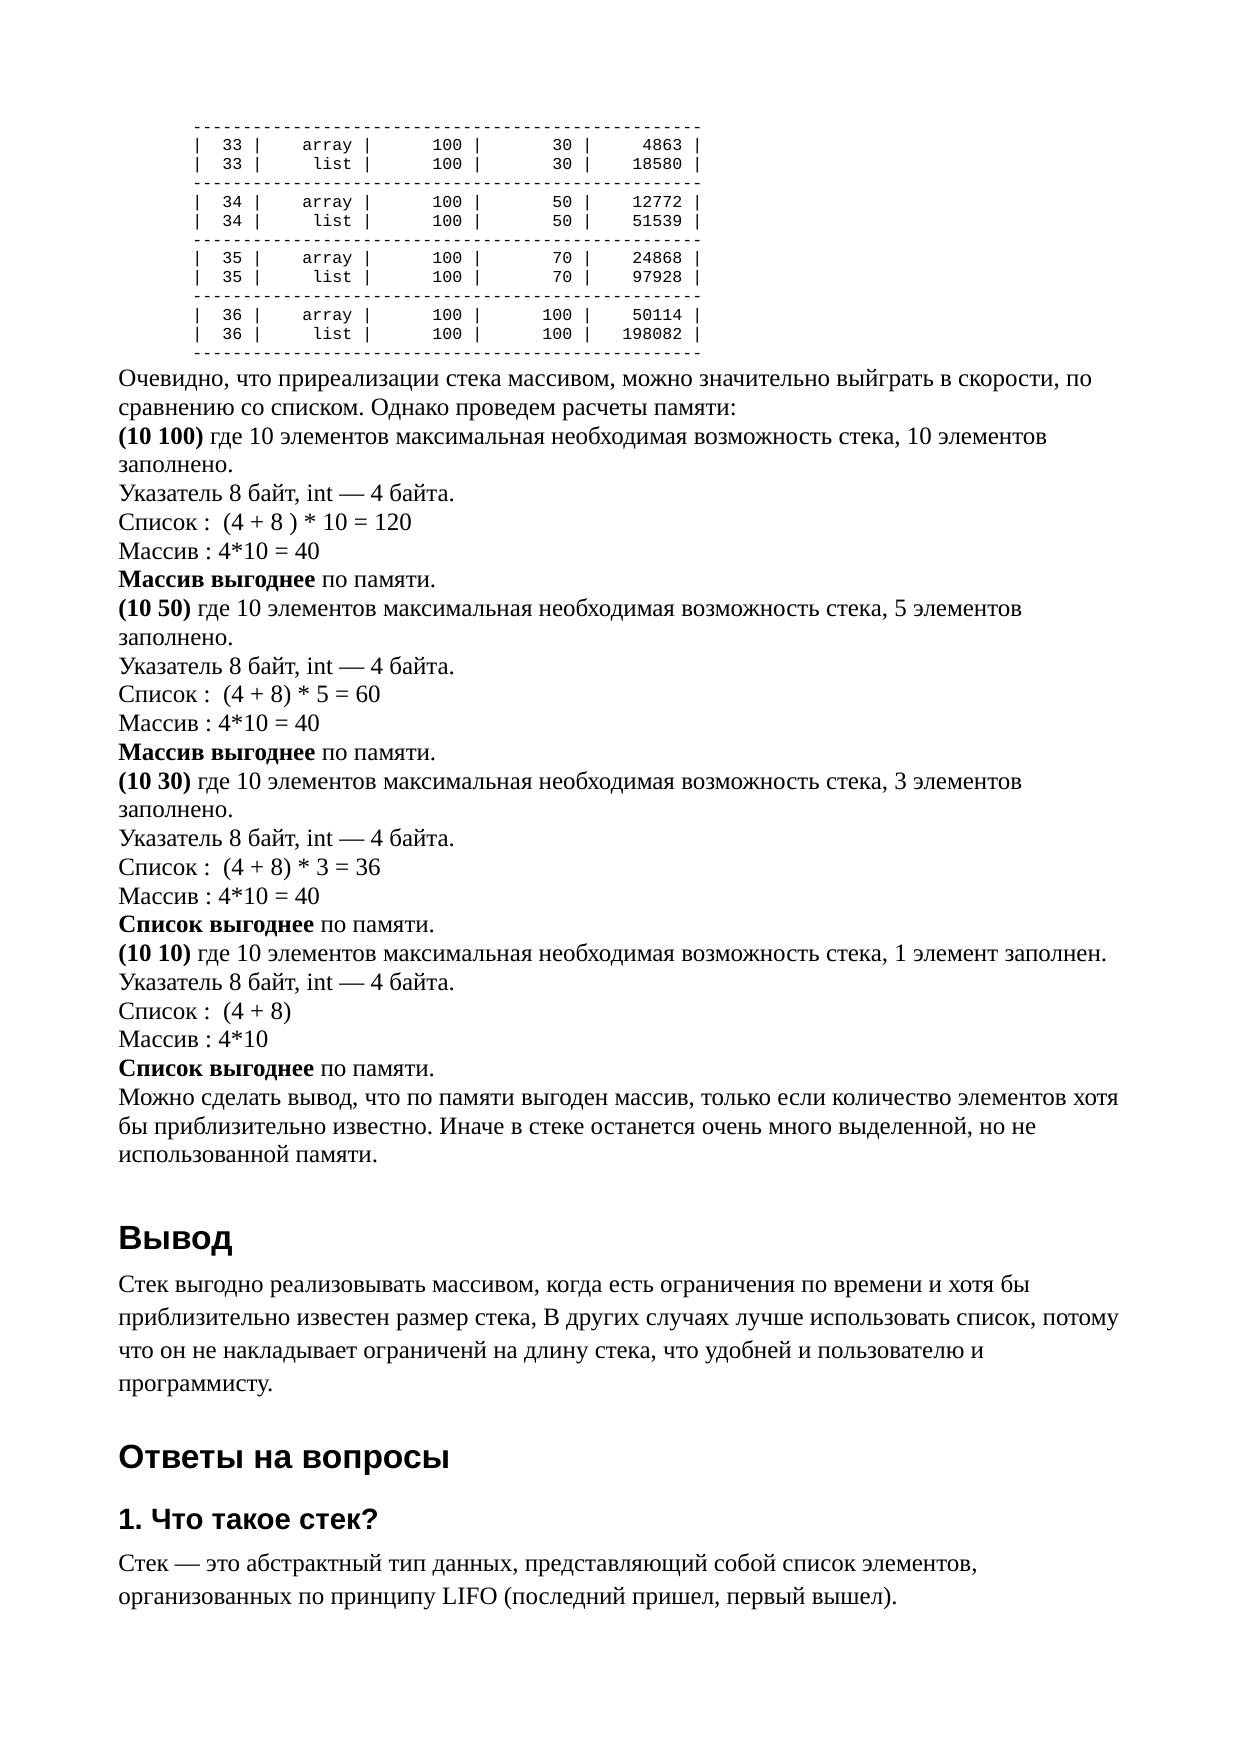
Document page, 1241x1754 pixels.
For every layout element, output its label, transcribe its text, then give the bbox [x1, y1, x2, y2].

subtitle 1. Что такое стек? [118, 1502, 1122, 1536]
text Указатель 8 байт, int — 4 байта. [118, 478, 1122, 507]
text Массив : 4*10 = 40 [118, 536, 1122, 564]
text Список : (4 + 8) [118, 996, 1122, 1024]
text (10 100) где 10 элементов максимальная необходимая возможность стека, 10 элементов заполнено. [118, 421, 1122, 478]
text Список выгоднее по памяти. [118, 1053, 1122, 1082]
text --------------------------------------------------- [118, 231, 1122, 250]
text --------------------------------------------------- [118, 344, 1122, 363]
text Указатель 8 байт, int — 4 байта. [118, 823, 1122, 852]
text Массив : 4*10 = 40 [118, 708, 1122, 737]
text | 36 | array | 100 | 100 | 50114 | [118, 307, 1122, 326]
text (10 10) где 10 элементов максимальная необходимая возможность стека, 1 элемент заполнен. [118, 938, 1122, 967]
text Массив : 4*10 = 40 [118, 881, 1122, 909]
text | 34 | array | 100 | 50 | 12772 | [118, 193, 1122, 212]
text Стек — это абстрактный тип данных, представляющий собой список элементов, организованных по принципу LIFO (последний пришел, первый вышел). [118, 1548, 1122, 1610]
text (10 50) где 10 элементов максимальная необходимая возможность стека, 5 элементов заполнено. [118, 593, 1122, 651]
text Массив : 4*10 [118, 1024, 1122, 1053]
text Массив выгоднее по памяти. [118, 737, 1122, 766]
text | 33 | array | 100 | 30 | 4863 | [118, 137, 1122, 156]
text Указатель 8 байт, int — 4 байта. [118, 967, 1122, 996]
text (10 30) где 10 элементов максимальная необходимая возможность стека, 3 элементов заполнено. [118, 766, 1122, 823]
text | 36 | list | 100 | 100 | 198082 | [118, 326, 1122, 344]
subtitle Ответы на вопросы [118, 1436, 1122, 1475]
text Очевидно, что приреализации стека массивом, можно значительно выйграть в скорости, по сравнению со списком. Однако проведем расчеты памяти: [118, 363, 1122, 421]
text Указатель 8 байт, int — 4 байта. [118, 651, 1122, 679]
text | 35 | array | 100 | 70 | 24868 | [118, 250, 1122, 269]
text Можно сделать вывод, что по памяти выгоден массив, только если количество элементов хотя бы приблизительно известно. Иначе в стеке останется очень много выделенной, но не использованной памяти. [118, 1082, 1122, 1168]
text | 34 | list | 100 | 50 | 51539 | [118, 212, 1122, 231]
text Список выгоднее по памяти. [118, 909, 1122, 938]
text --------------------------------------------------- [118, 288, 1122, 307]
subtitle Вывод [118, 1218, 1122, 1256]
text Массив выгоднее по памяти. [118, 564, 1122, 593]
text Список : (4 + 8) * 5 = 60 [118, 679, 1122, 708]
text Список : (4 + 8 ) * 10 = 120 [118, 507, 1122, 536]
text Стек выгодно реализовывать массивом, когда есть ограничения по времени и хотя бы приблизительно известен размер стека, В других случаях лучше использовать список, потому что он не накладывает ограниченй на длину стека, что удобней и пользователю и программисту. [118, 1269, 1122, 1397]
text | 35 | list | 100 | 70 | 97928 | [118, 269, 1122, 288]
text Список : (4 + 8) * 3 = 36 [118, 852, 1122, 881]
text | 33 | list | 100 | 30 | 18580 | [118, 156, 1122, 175]
text --------------------------------------------------- [118, 118, 1122, 137]
text --------------------------------------------------- [118, 175, 1122, 193]
